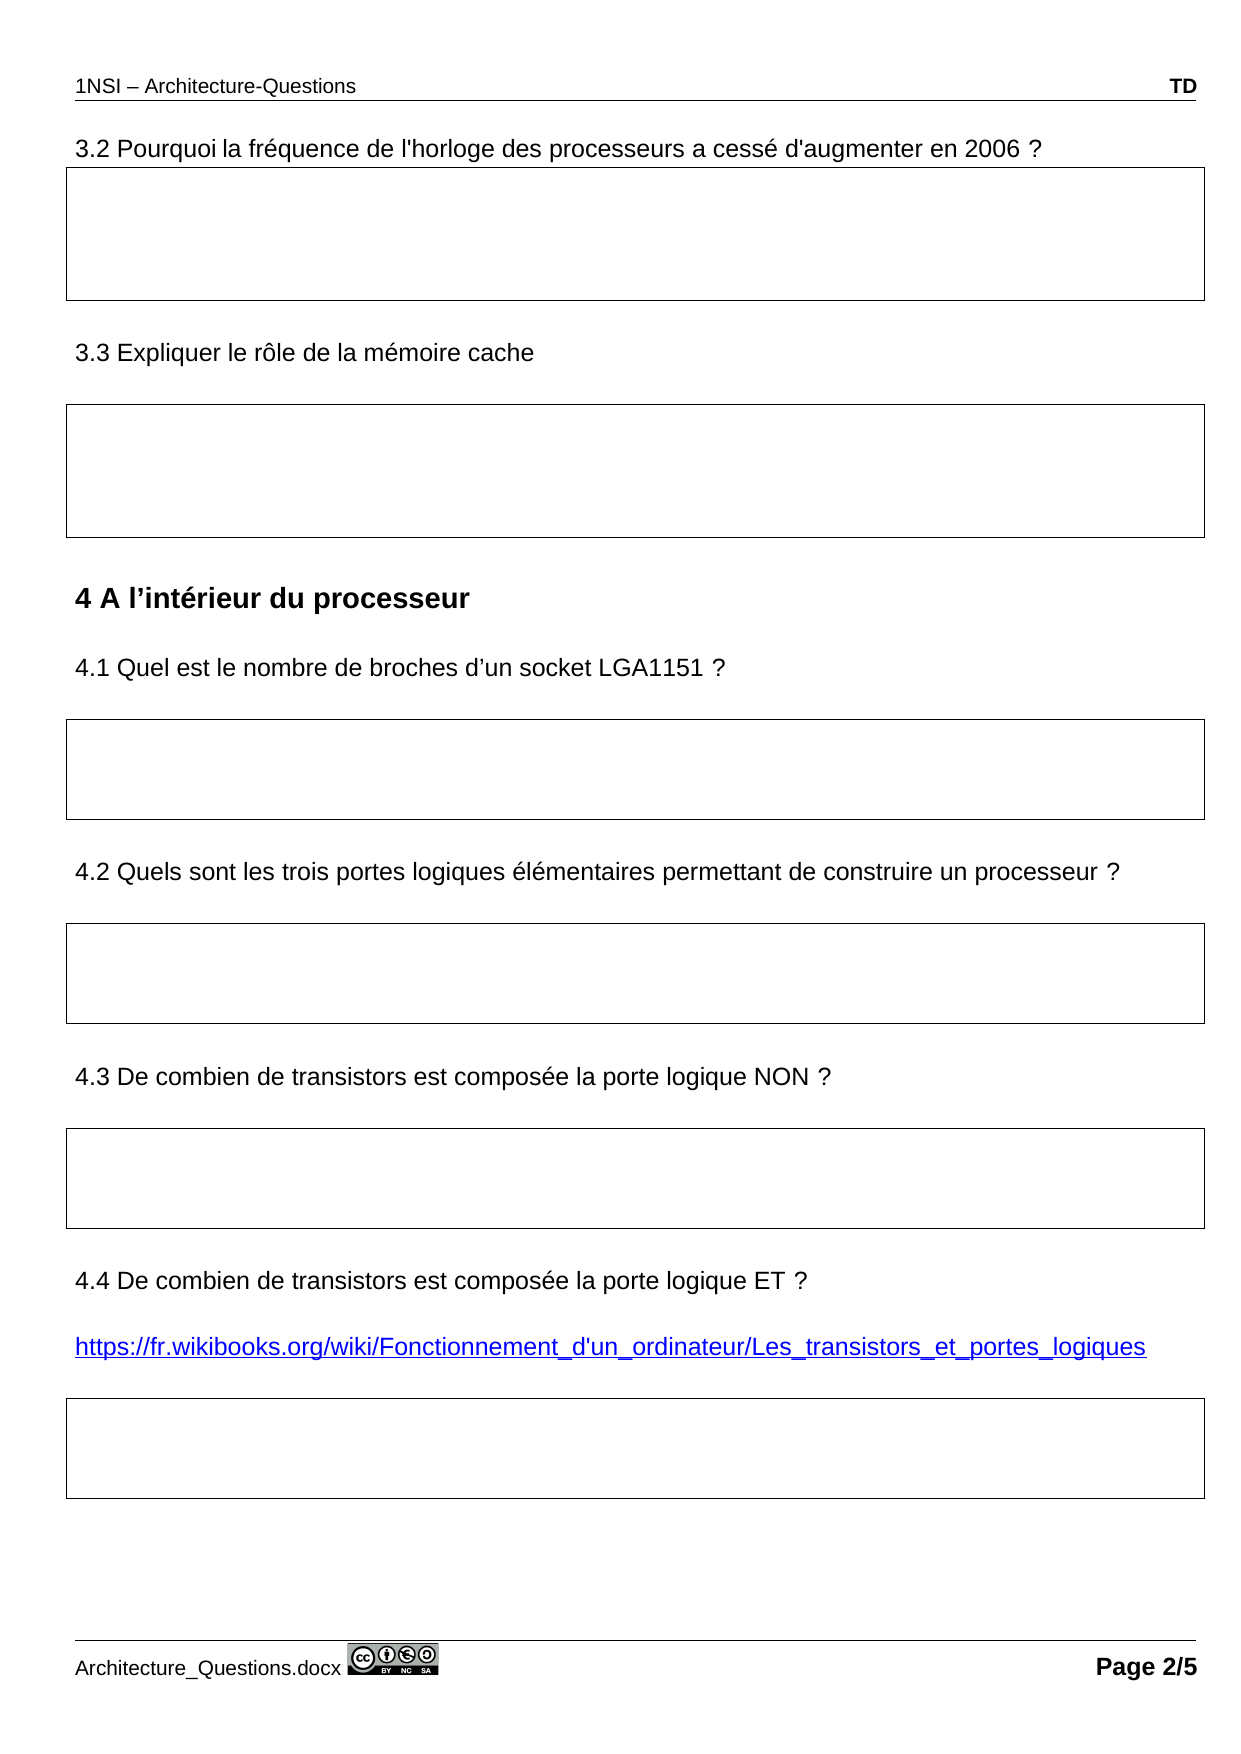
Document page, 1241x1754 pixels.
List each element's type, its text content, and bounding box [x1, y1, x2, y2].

text 3.2 Pourquoi la fréquence de l'horloge des processeurs a cessé d'augmenter en 2006 ? [75, 134, 1196, 163]
text 4.3 De combien de transistors est composée la porte logique NON ? [75, 1062, 1196, 1090]
text 4.1 Quel est le nombre de broches d’un socket LGA1151 ? [75, 653, 1196, 682]
text 3.3 Expliquer le rôle de la mémoire cache [75, 338, 1196, 367]
text 4.4 De combien de transistors est composée la porte logique ET ? [75, 1266, 1196, 1295]
picture [347, 1643, 439, 1675]
text 4 A l’intérieur du processeur [75, 581, 1196, 615]
text https://fr.wikibooks.org/wiki/Fonctionnement_d'un_ordinateur/Les_transistors_et_portes_logiques [75, 1332, 1196, 1361]
text 4.2 Quels sont les trois portes logiques élémentaires permettant de construire un processeur ? [75, 857, 1196, 886]
